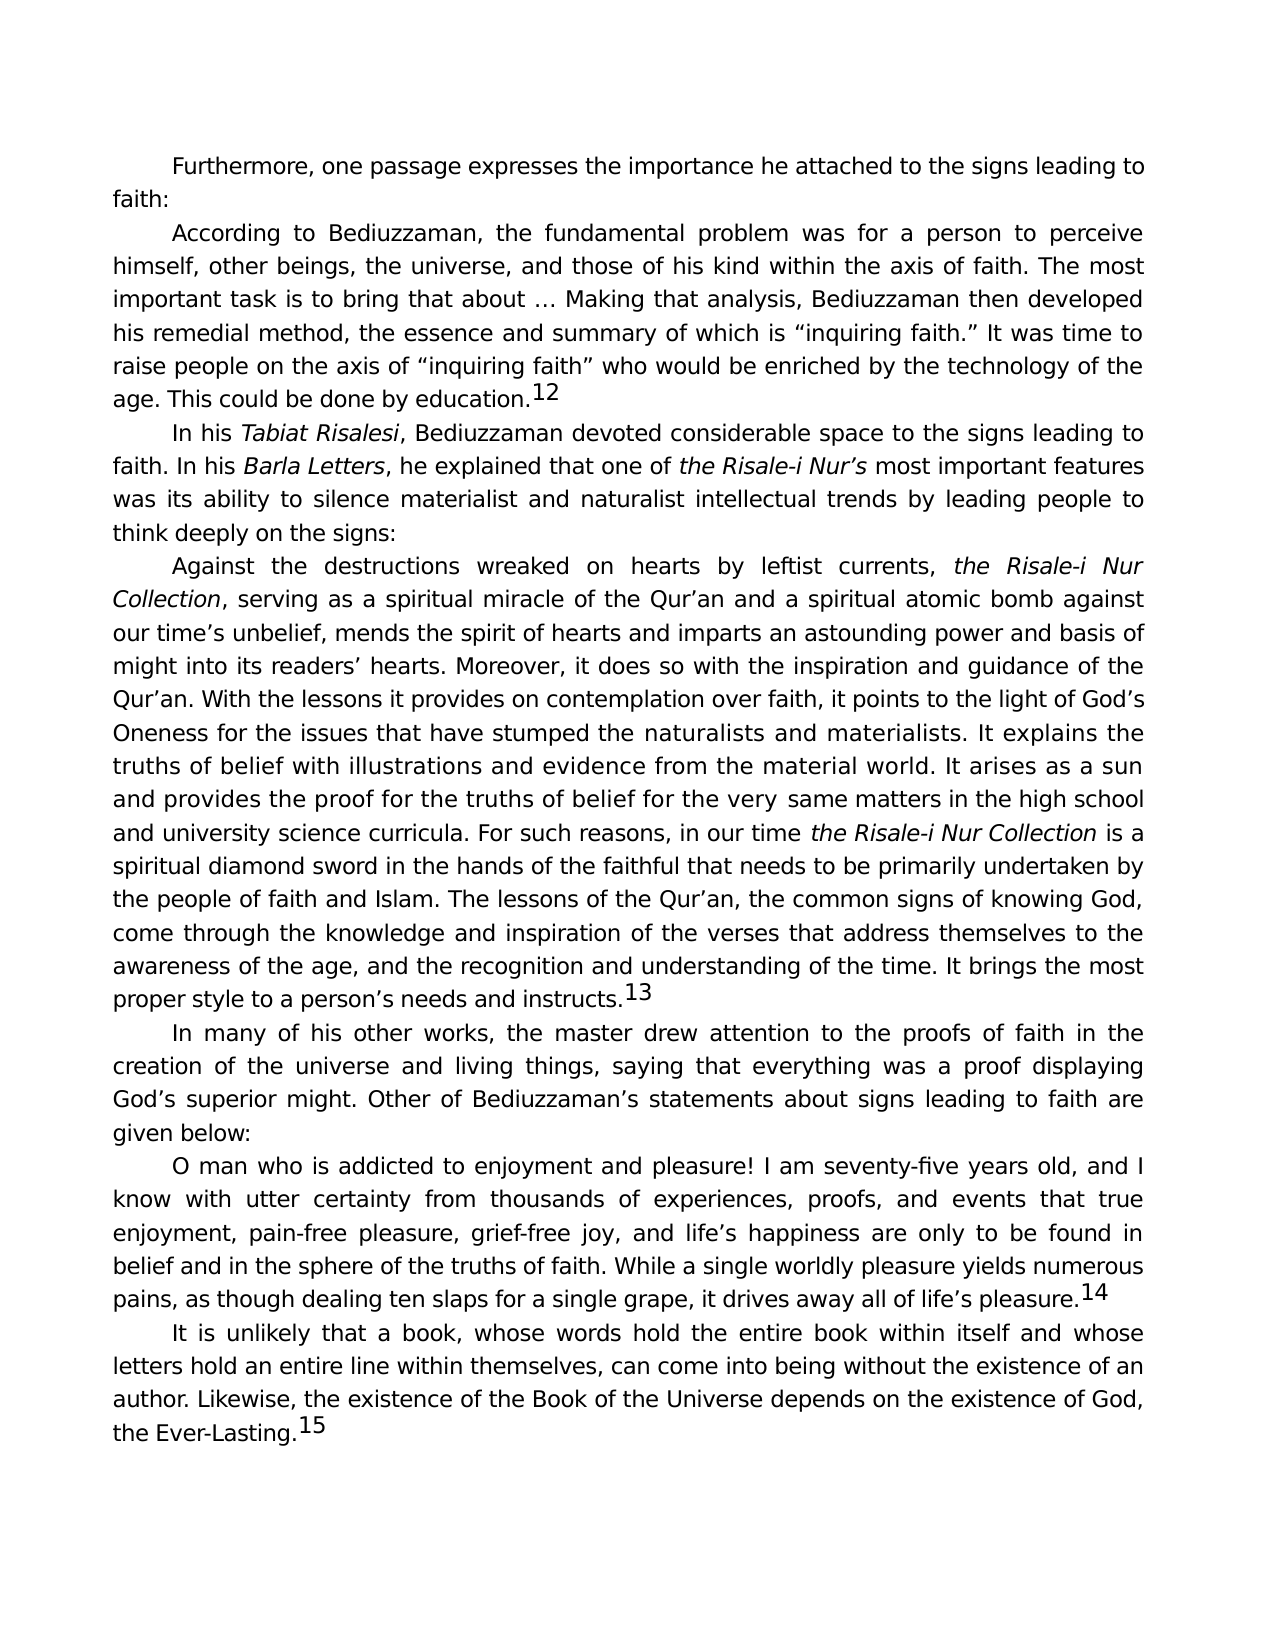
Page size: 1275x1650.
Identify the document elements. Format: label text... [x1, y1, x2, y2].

text Against the destructions wreaked on hearts by leftist currents, the Risale-i Nur Collection, serving as a spiritual miracle of the Qur’an and a spiritual atomic bomb against our time’s unbelief, mends the spirit of hearts and imparts an astounding power and basis of might into its readers’ hearts. Moreover, it does so with the inspiration and guidance of the Qur’an. With the lessons it provides on contemplation over faith, it points to the light of God’s Oneness for the issues that have stumped the naturalists and materialists. It explains the truths of belief with illustrations and evidence from the material world. It arises as a sun and provides the proof for the truths of belief for the very same matters in the high school and university science curricula. For such reasons, in our time the Risale-i Nur Collection is a spiritual diamond sword in the hands of the faithful that needs to be primarily undertaken by the people of faith and Islam. The lessons of the Qur’an, the common signs of knowing God, come through the knowledge and inspiration of the verses that address themselves to the awareness of the age, and the recognition and understanding of the time. It brings the most proper style to a person’s needs and instructs.13 [112, 548, 1145, 1014]
text In his Tabiat Risalesi, Bediuzzaman devoted considerable space to the signs leading to faith. In his Barla Letters, he explained that one of the Risale-i Nur’s most important features was its ability to silence materialist and naturalist intellectual trends by leading people to think deeply on the signs: [112, 414, 1145, 548]
text According to Bediuzzaman, the fundamental problem was for a person to perceive himself, other beings, the universe, and those of his kind within the axis of faith. The most important task is to bring that about … Making that analysis, Bediuzzaman then developed his remedial method, the essence and summary of which is “inquiring faith.” It was time to raise people on the axis of “inquiring faith” who would be enriched by the technology of the age. This could be done by education.12 [112, 214, 1145, 414]
text In many of his other works, the master drew attention to the proofs of faith in the creation of the universe and living things, saying that everything was a proof displaying God’s superior might. Other of Bediuzzaman’s statements about signs leading to faith are given below: [112, 1014, 1145, 1148]
text O man who is addicted to enjoyment and pleasure! I am seventy-five years old, and I know with utter certainty from thousands of experiences, proofs, and events that true enjoyment, pain-free pleasure, grief-free joy, and life’s happiness are only to be found in belief and in the sphere of the truths of faith. While a single worldly pleasure yields numerous pains, as though dealing ten slaps for a single grape, it drives away all of life’s pleasure.14 [112, 1148, 1145, 1314]
text Furthermore, one passage expresses the importance he attached to the signs leading to faith: [112, 148, 1145, 214]
text It is unlikely that a book, whose words hold the entire book within itself and whose letters hold an entire line within themselves, can come into being without the existence of an author. Likewise, the existence of the Book of the Universe depends on the existence of God, the Ever-Lasting.15 [112, 1314, 1145, 1448]
